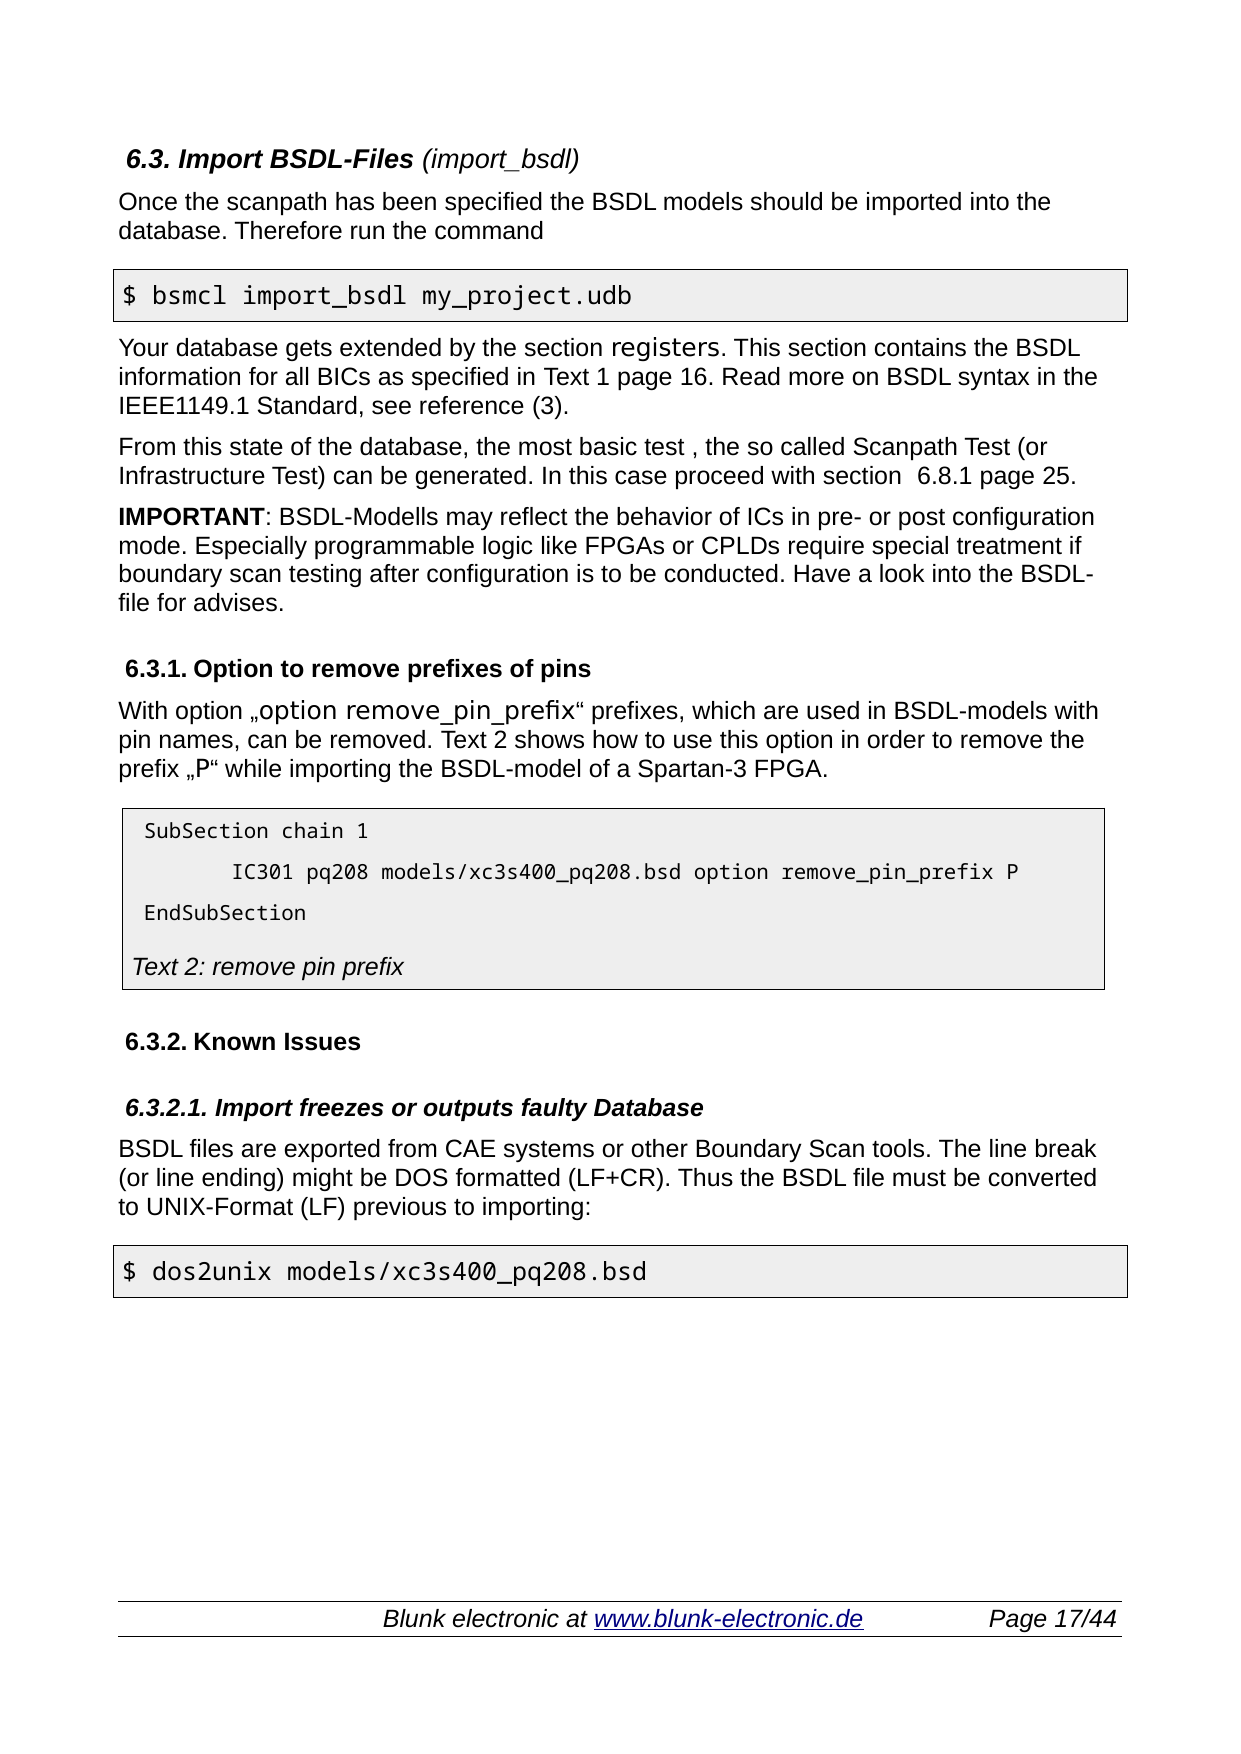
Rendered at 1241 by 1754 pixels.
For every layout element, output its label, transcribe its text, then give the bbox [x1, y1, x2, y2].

text IMPORTANT: BSDL-Modells may reflect the behavior of ICs in pre- or post configuration mode. Especially programmable logic like FPGAs or CPLDs require special treatment if boundary scan testing after configuration is to be conducted. Have a look into the BSDL-file for advises. [118, 502, 1122, 617]
text Your database gets extended by the section registers. This section contains the BSDL information for all BICs as specified in Text 1 page 17. Read more on BSDL syntax in the IEEE1149.1 Standard, see reference (3). [118, 322, 1122, 419]
text With option „option remove_pin_prefix“ prefixes, which are used in BSDL-models with pin names, can be removed. Text 2 shows how to use this option in order to remove the prefix „P“ while importing the BSDL-model of a Spartan-3 FPGA. [118, 696, 1122, 783]
text Your database gets extended by the section registers. This section contains the BSDL information for all BICs as specified in Text 1 page 17. Read more on BSDL syntax in the IEEE1149.1 Standard, see reference (3). [118, 257, 1122, 269]
text BSDL files are exported from CAE systems or other Boundary Scan tools. The line break (or line ending) might be DOS formatted (LF+CR). Thus the BSDL file must be converted to UNIX-Format (LF) previous to importing: [118, 1134, 1122, 1221]
text $ dos2unix models/xc3s400_pq208.bsd [122, 1254, 1118, 1288]
text From this state of the database, the most basic test , the so called Scanpath Test (or Infrastructure Test) can be generated. In this case proceed with section 6.8.1 page 26. [118, 432, 1122, 489]
subtitle Option to remove prefixes of pins [118, 654, 1122, 683]
subtitle Import freezes or outputs faulty Database [118, 1093, 1122, 1122]
subtitle Import BSDL-Files (import_bsdl) [118, 143, 1122, 174]
text EndSubSection [131, 898, 1096, 927]
text $ bsmcl import_bsdl my_project.udb [122, 278, 1118, 312]
text Text 2: remove pin prefix [131, 952, 1096, 981]
text Once the scanpath has been specified the BSDL models should be imported into the database. Therefore run the command [118, 187, 1122, 244]
subtitle Known Issues [118, 1027, 1122, 1056]
text SubSection chain 1 [131, 817, 1096, 845]
text IC301 pq208 models/xc3s400_pq208.bsd option remove_pin_prefix P [131, 857, 1096, 886]
